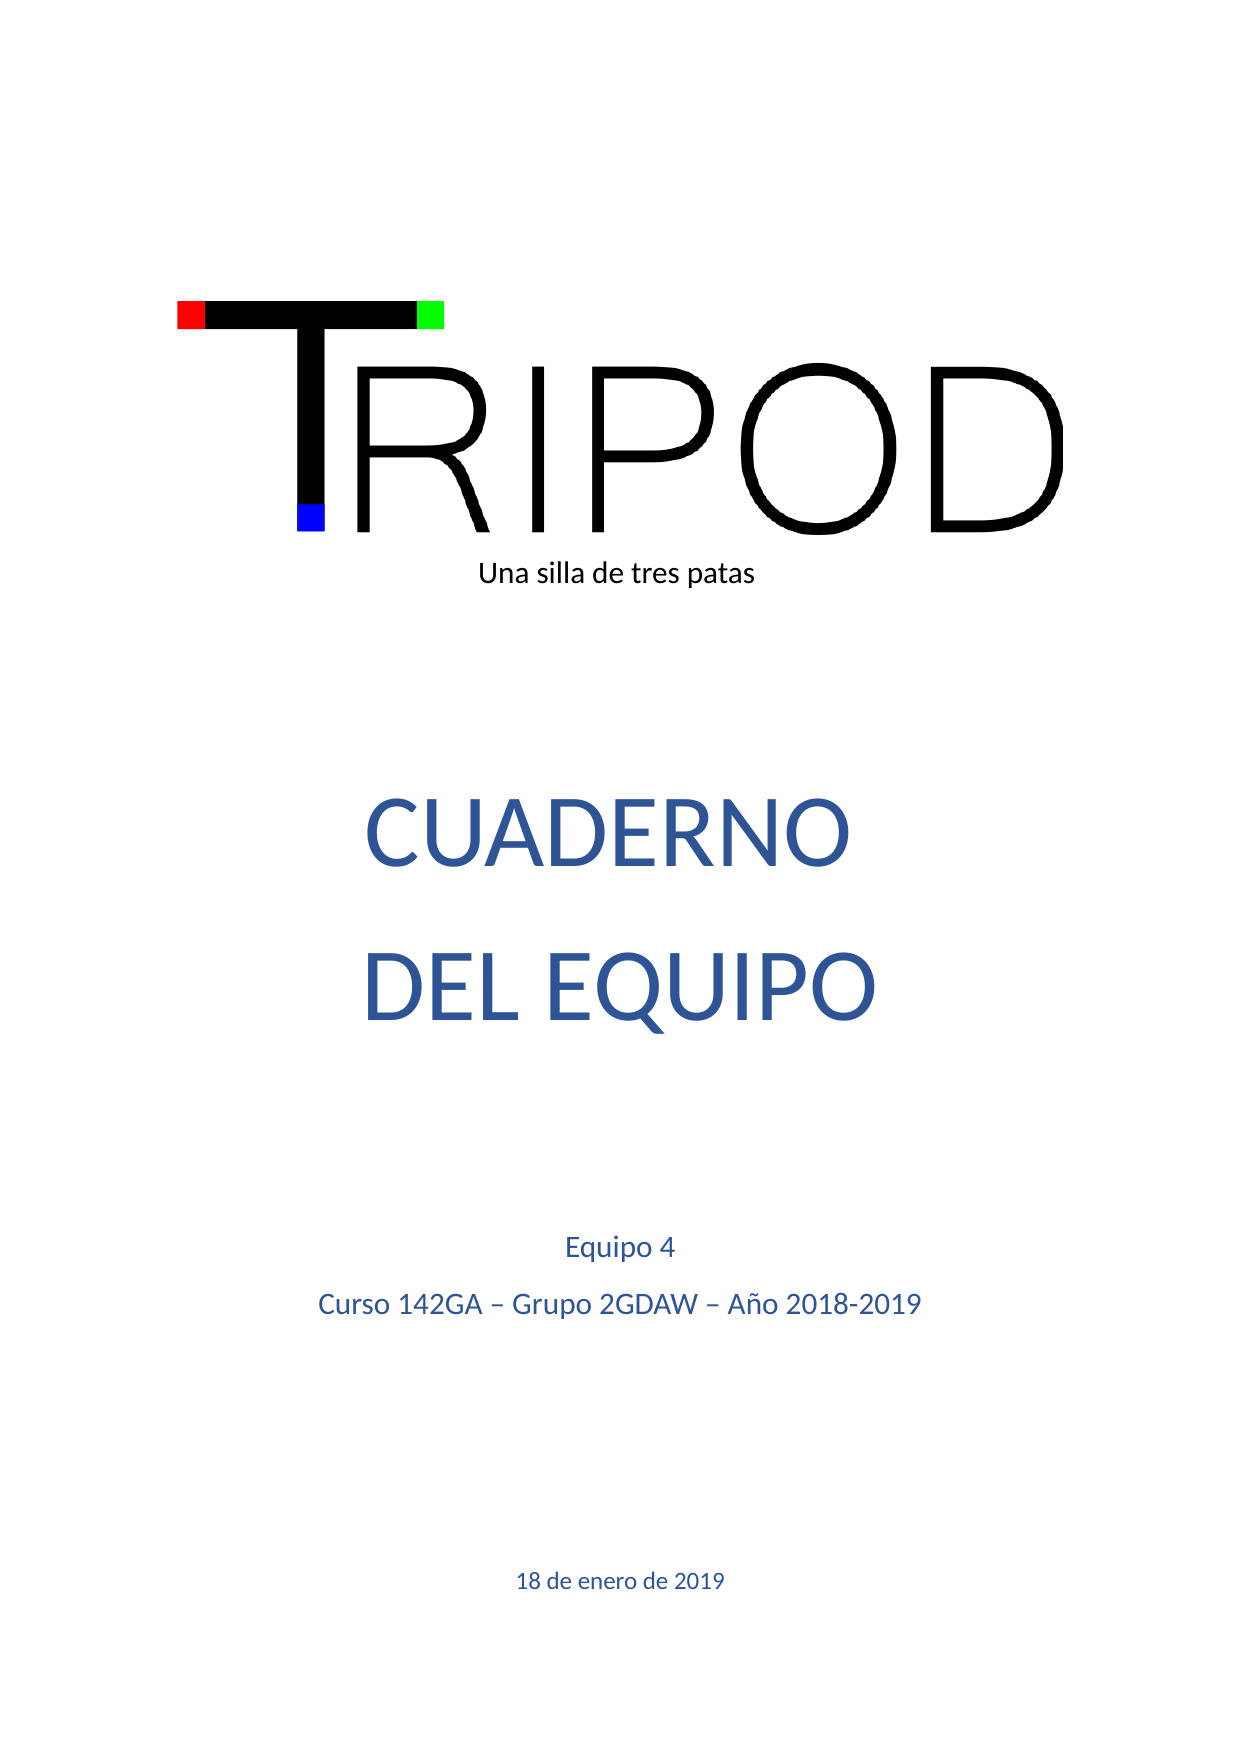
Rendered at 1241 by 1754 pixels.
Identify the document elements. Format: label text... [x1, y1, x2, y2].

text Equipo 4 [177, 1227, 1063, 1265]
text DEL EQUIPO [177, 919, 1063, 1046]
picture [177, 301, 1063, 535]
text Curso 142GA – Grupo 2GDAW – Año 2018-2019 [177, 1284, 1063, 1323]
text 18 de enero de 2019 [177, 1565, 1063, 1596]
text Una silla de tres patas [177, 553, 1063, 591]
text CUADERNO [177, 765, 1063, 892]
